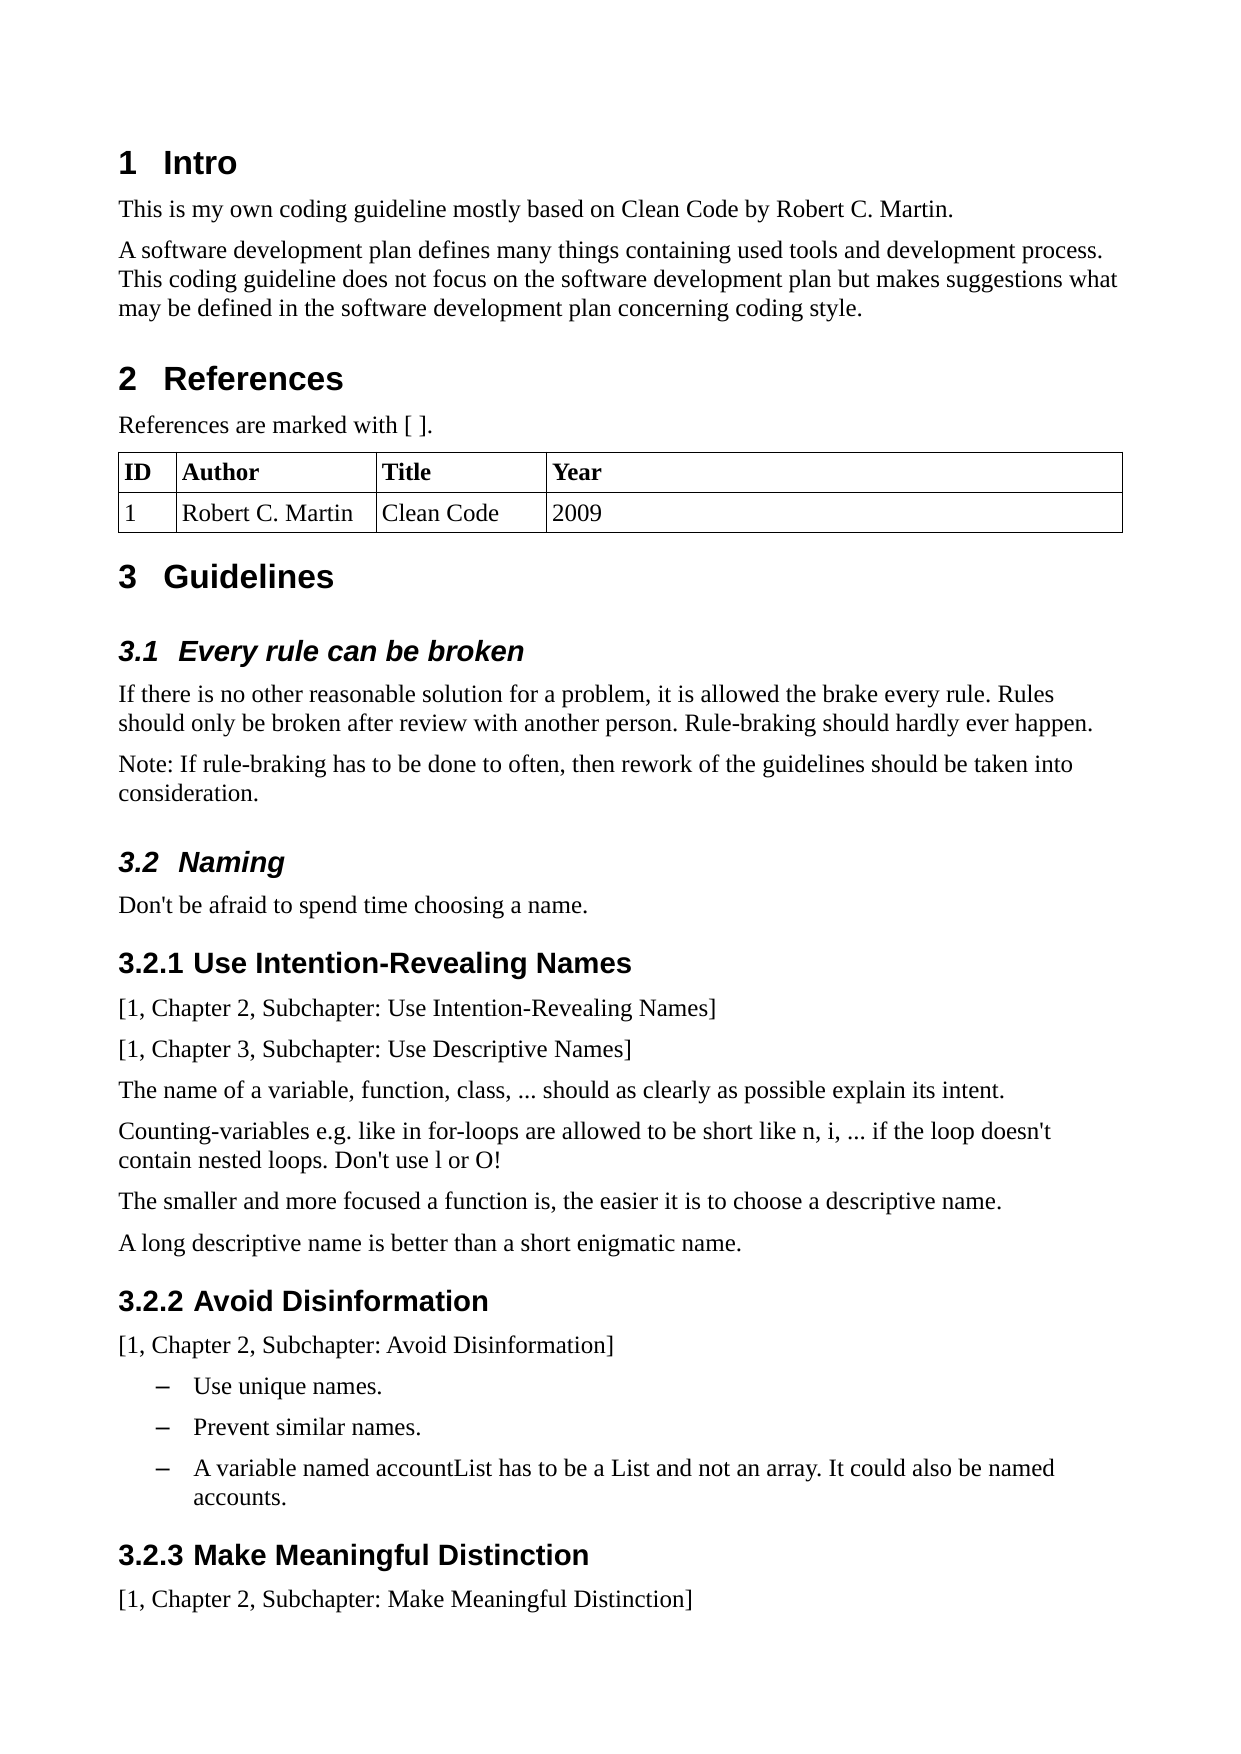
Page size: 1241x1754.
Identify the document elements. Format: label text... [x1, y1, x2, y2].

list Prevent similar names. [156, 1412, 1122, 1441]
text The name of a variable, function, class, ... should as clearly as possible explain its intent. [118, 1075, 1122, 1104]
text Counting-variables e.g. like in for-loops are allowed to be short like n, i, ... if the loop doesn't contain nested loops. Don't use l or O! [118, 1116, 1122, 1174]
text [1, Chapter 2, Subchapter: Use Intention-Revealing Names] [118, 993, 1122, 1021]
text [1, Chapter 2, Subchapter: Make Meaningful Distinction] [118, 1584, 1122, 1613]
text The smaller and more focused a function is, the easier it is to choose a descriptive name. [118, 1186, 1122, 1215]
table_header Author [177, 453, 376, 492]
text Don't be afraid to spend time choosing a name. [118, 891, 1122, 919]
subtitle Every rule can be broken [118, 633, 1122, 667]
text References are marked with [ ]. [118, 410, 1122, 439]
table_header Year [547, 453, 1122, 492]
text [1, Chapter 2, Subchapter: Avoid Disinformation] [118, 1330, 1122, 1358]
table_header ID [119, 453, 176, 492]
list A variable named accountList has to be a List and not an array. It could also be named accounts. [156, 1453, 1122, 1511]
table_cell 2009 [547, 493, 1122, 532]
text [1, Chapter 3, Subchapter: Use Descriptive Names] [118, 1034, 1122, 1063]
text Note: If rule-braking has to be done to often, then rework of the guidelines should be taken into consideration. [118, 749, 1122, 807]
subtitle Avoid Disinformation [118, 1283, 1122, 1317]
subtitle References [118, 359, 1122, 398]
table_header Title [377, 453, 546, 492]
table_cell Robert C. Martin [177, 493, 376, 532]
text This is my own coding guideline mostly based on Clean Code by Robert C. Martin. [118, 194, 1122, 223]
list Use unique names. [156, 1371, 1122, 1400]
subtitle Naming [118, 844, 1122, 878]
table_cell Clean Code [377, 493, 546, 532]
subtitle Guidelines [118, 557, 1122, 596]
text A long descriptive name is better than a short enigmatic name. [118, 1228, 1122, 1256]
table_cell 1 [119, 493, 176, 532]
subtitle Make Meaningful Distinction [118, 1538, 1122, 1572]
subtitle Use Intention-Revealing Names [118, 946, 1122, 980]
text If there is no other reasonable solution for a problem, it is allowed the brake every rule. Rules should only be broken after review with another person. Rule-braking should hardly ever happen. [118, 679, 1122, 737]
text A software development plan defines many things containing used tools and development process. This coding guideline does not focus on the software development plan but makes suggestions what may be defined in the software development plan concerning coding style. [118, 236, 1122, 322]
subtitle Intro [118, 143, 1122, 182]
